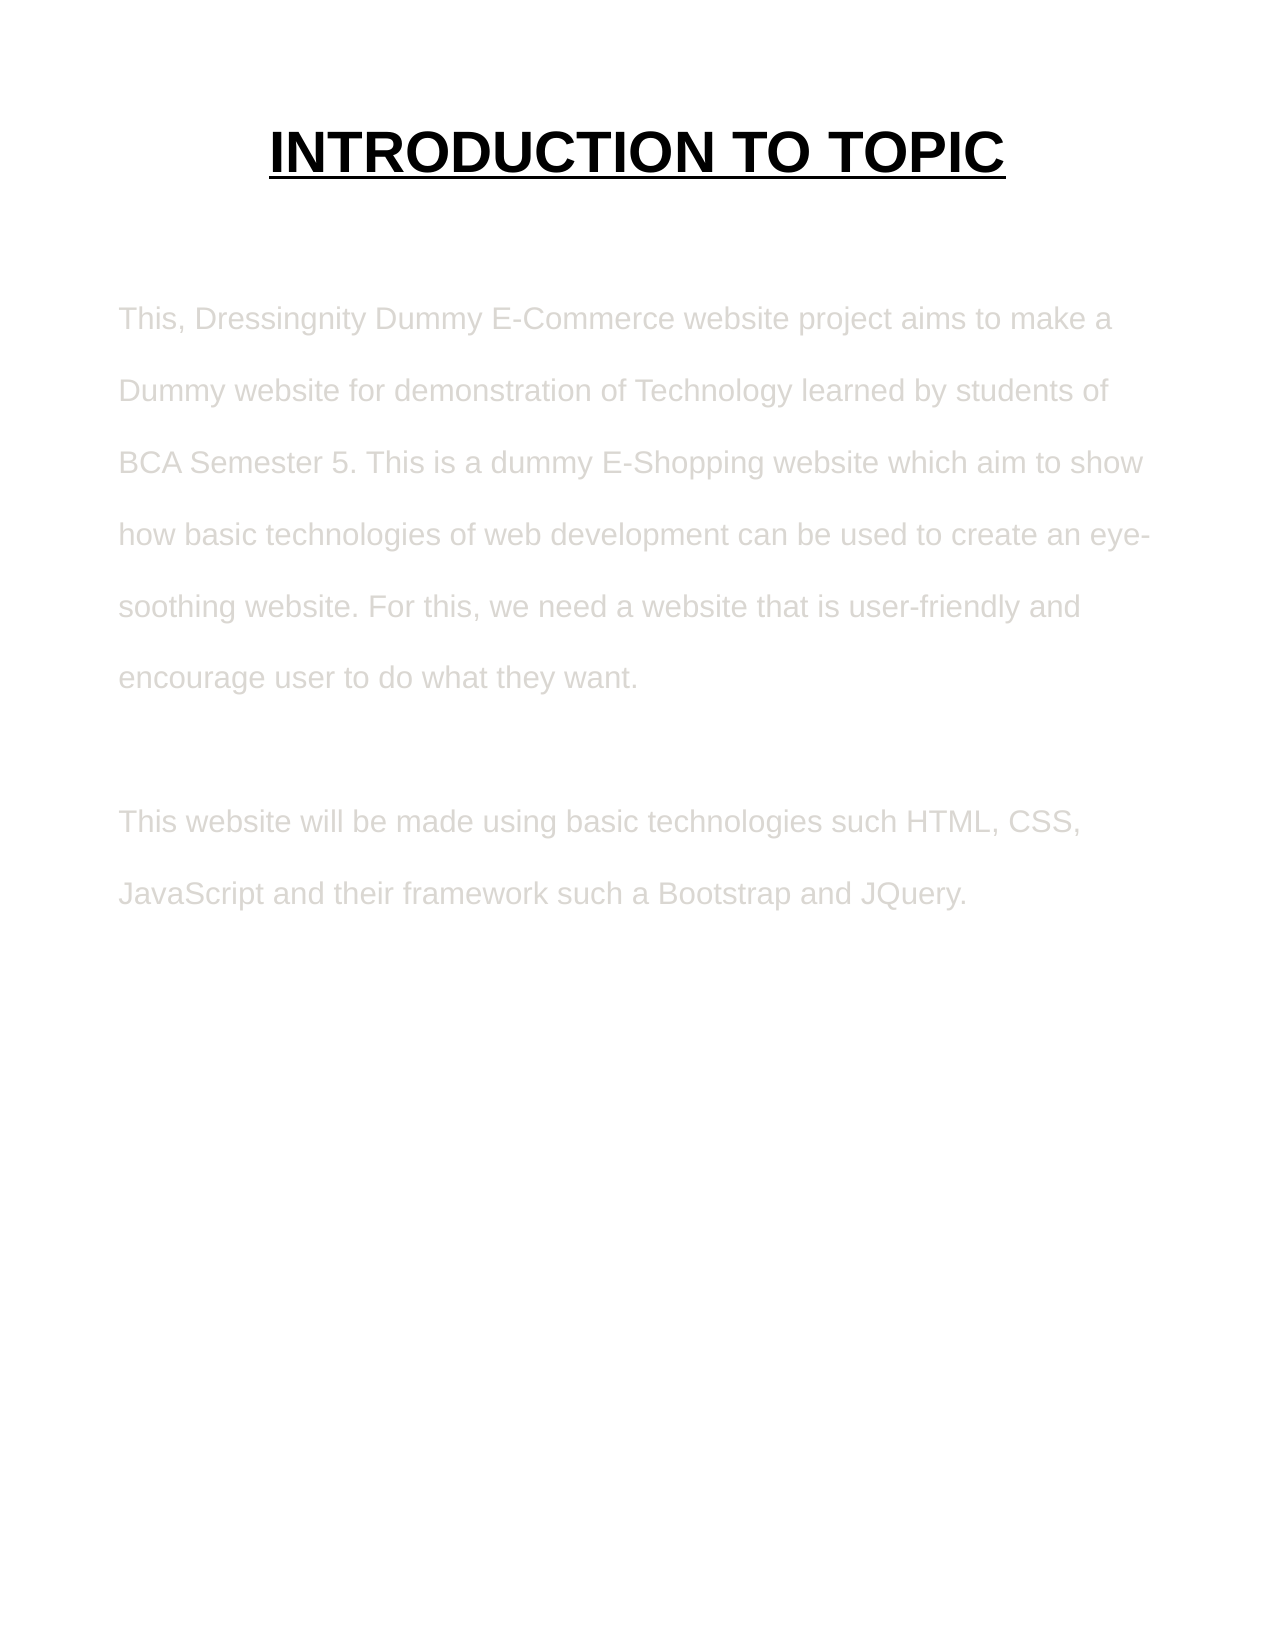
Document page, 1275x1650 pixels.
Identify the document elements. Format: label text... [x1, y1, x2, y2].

text This, Dressingnity Dummy E-Commerce website project aims to make a Dummy website for demonstration of Technology learned by students of BCA Semester 5. This is a dummy E-Shopping website which aim to show how basic technologies of web development can be used to create an eye-soothing website. For this, we need a website that is user-friendly and encourage user to do what they want. [118, 300, 1157, 696]
text This website will be made using basic technologies such HTML, CSS, JavaScript and their framework such a Bootstrap and JQuery. [118, 803, 1157, 911]
text INTRODUCTION TO TOPIC [118, 118, 1157, 185]
